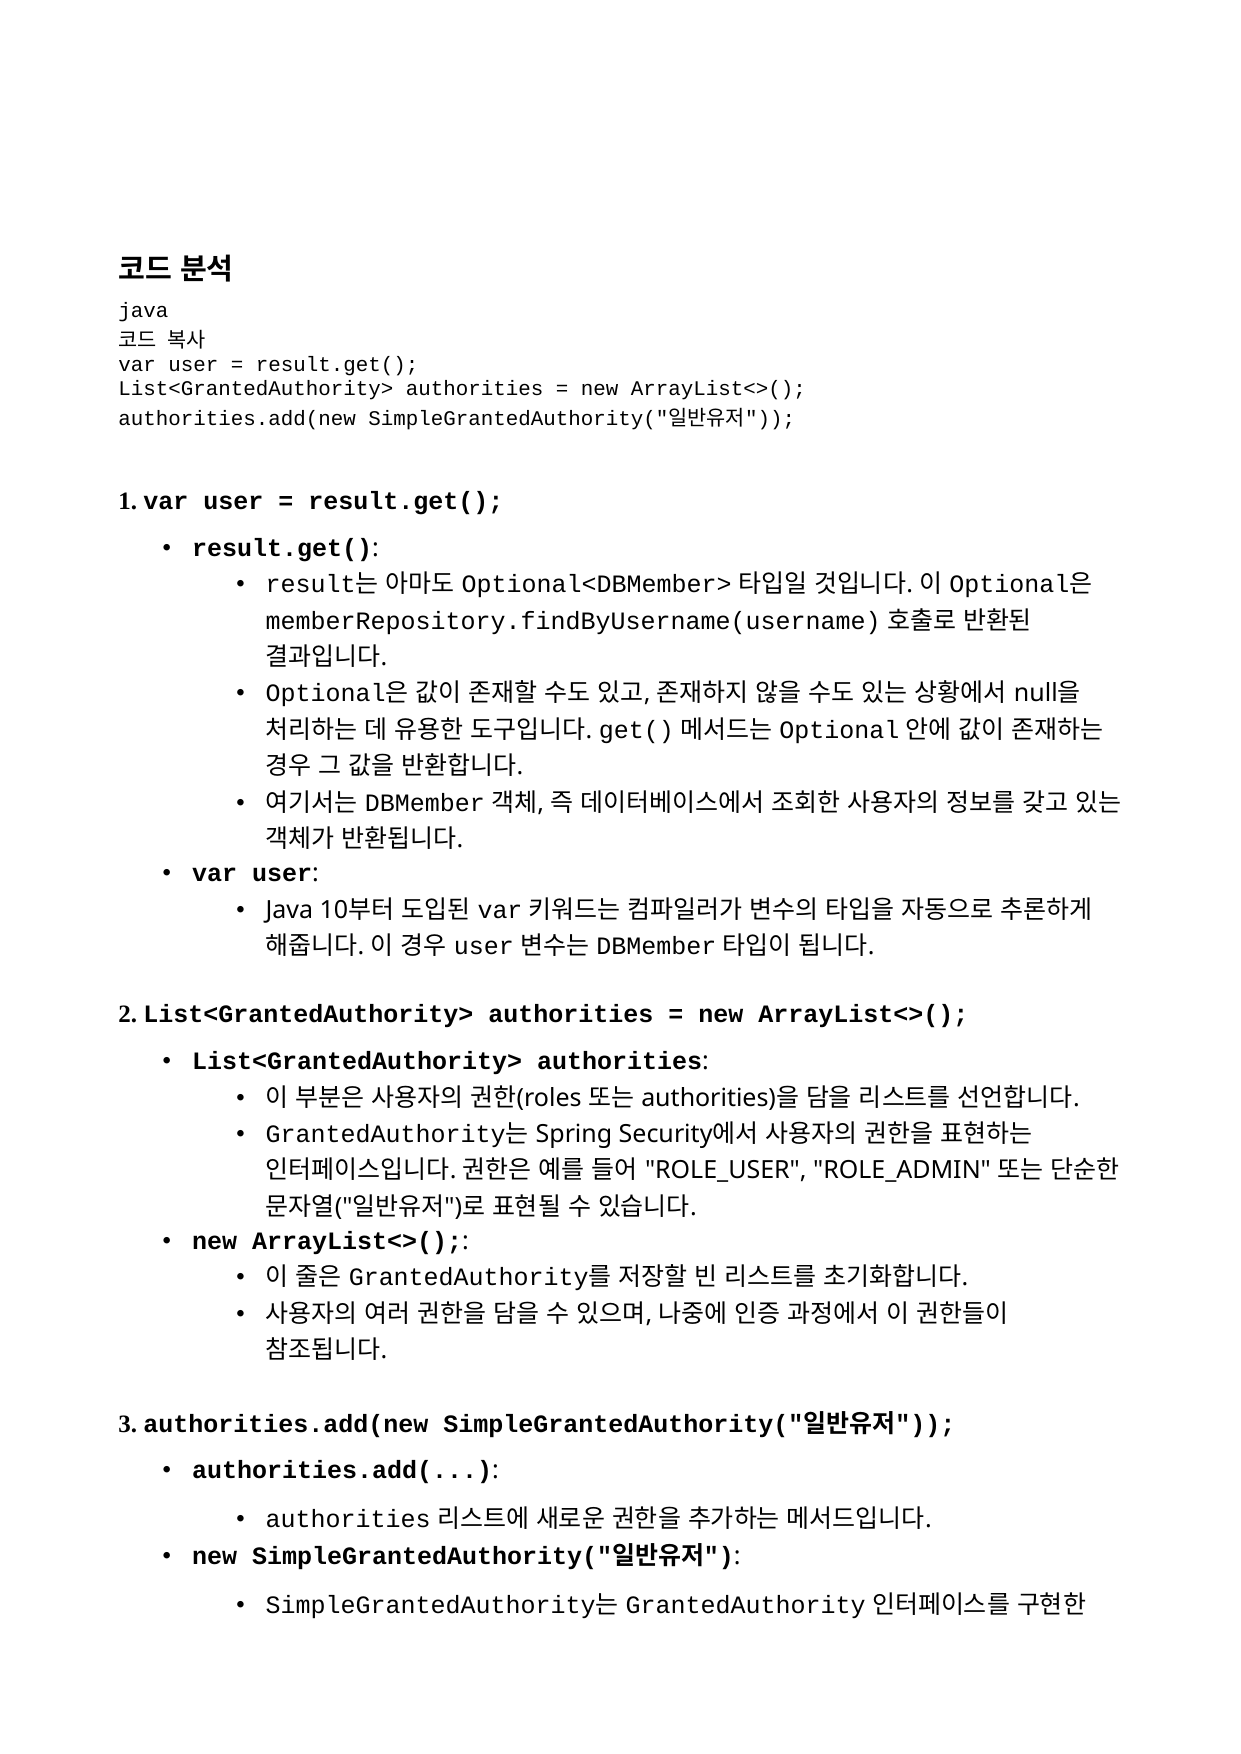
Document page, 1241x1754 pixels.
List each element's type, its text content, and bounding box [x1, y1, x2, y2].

list List<GrantedAuthority> authorities: [162, 1043, 1122, 1077]
list authorities.add(...): [162, 1452, 1122, 1486]
subtitle 2. List<GrantedAuthority> authorities = new ArrayList<>(); [118, 999, 1122, 1030]
list 이 부분은 사용자의 권한(roles 또는 authorities)을 담을 리스트를 선언합니다. [236, 1077, 1122, 1113]
list 이 줄은 GrantedAuthority를 저장할 빈 리스트를 초기화합니다. [236, 1257, 1122, 1293]
subtitle 1. var user = result.get(); [118, 486, 1122, 517]
list 여기서는 DBMember 객체, 즉 데이터베이스에서 조회한 사용자의 정보를 갖고 있는 객체가 반환됩니다. [236, 782, 1122, 855]
list var user: [162, 855, 1122, 889]
text authorities.add(new SimpleGrantedAuthority("일반유저")); [118, 401, 1122, 432]
list result.get(): [162, 529, 1122, 564]
list Java 10부터 도입된 var 키워드는 컴파일러가 변수의 타입을 자동으로 추론하게 해줍니다. 이 경우 user 변수는 DBMember 타입이 됩니다. [236, 889, 1122, 962]
text List<GrantedAuthority> authorities = new ArrayList<>(); [118, 378, 1122, 401]
list 사용자의 여러 권한을 담을 수 있으며, 나중에 인증 과정에서 이 권한들이 참조됩니다. [236, 1293, 1122, 1366]
list authorities 리스트에 새로운 권한을 추가하는 메서드입니다. [236, 1499, 1122, 1535]
text var user = result.get(); [118, 354, 1122, 378]
subtitle 3. authorities.add(new SimpleGrantedAuthority("일반유저")); [118, 1403, 1122, 1439]
list new SimpleGrantedAuthority("일반유저"): [162, 1535, 1122, 1572]
text java [118, 300, 1122, 324]
list Optional은 값이 존재할 수도 있고, 존재하지 않을 수도 있는 상황에서 null을 처리하는 데 유용한 도구입니다. get() 메서드는 Optional 안에 값이 존재하는 경우 그 값을 반환합니다. [236, 673, 1122, 782]
list new ArrayList<>();: [162, 1222, 1122, 1257]
text 코드 복사 [118, 324, 1122, 354]
list SimpleGrantedAuthority는 GrantedAuthority 인터페이스를 구현한 [236, 1584, 1122, 1621]
list GrantedAuthority는 Spring Security에서 사용자의 권한을 표현하는 인터페이스입니다. 권한은 예를 들어 "ROLE_USER", "ROLE_ADMIN" 또는 단순한 문자열("일반유저")로 표현될 수 있습니다. [236, 1113, 1122, 1222]
subtitle 코드 분석 [118, 245, 1122, 288]
list result는 아마도 Optional<DBMember> 타입일 것입니다. 이 Optional은 memberRepository.findByUsername(username) 호출로 반환된 결과입니다. [236, 564, 1122, 673]
